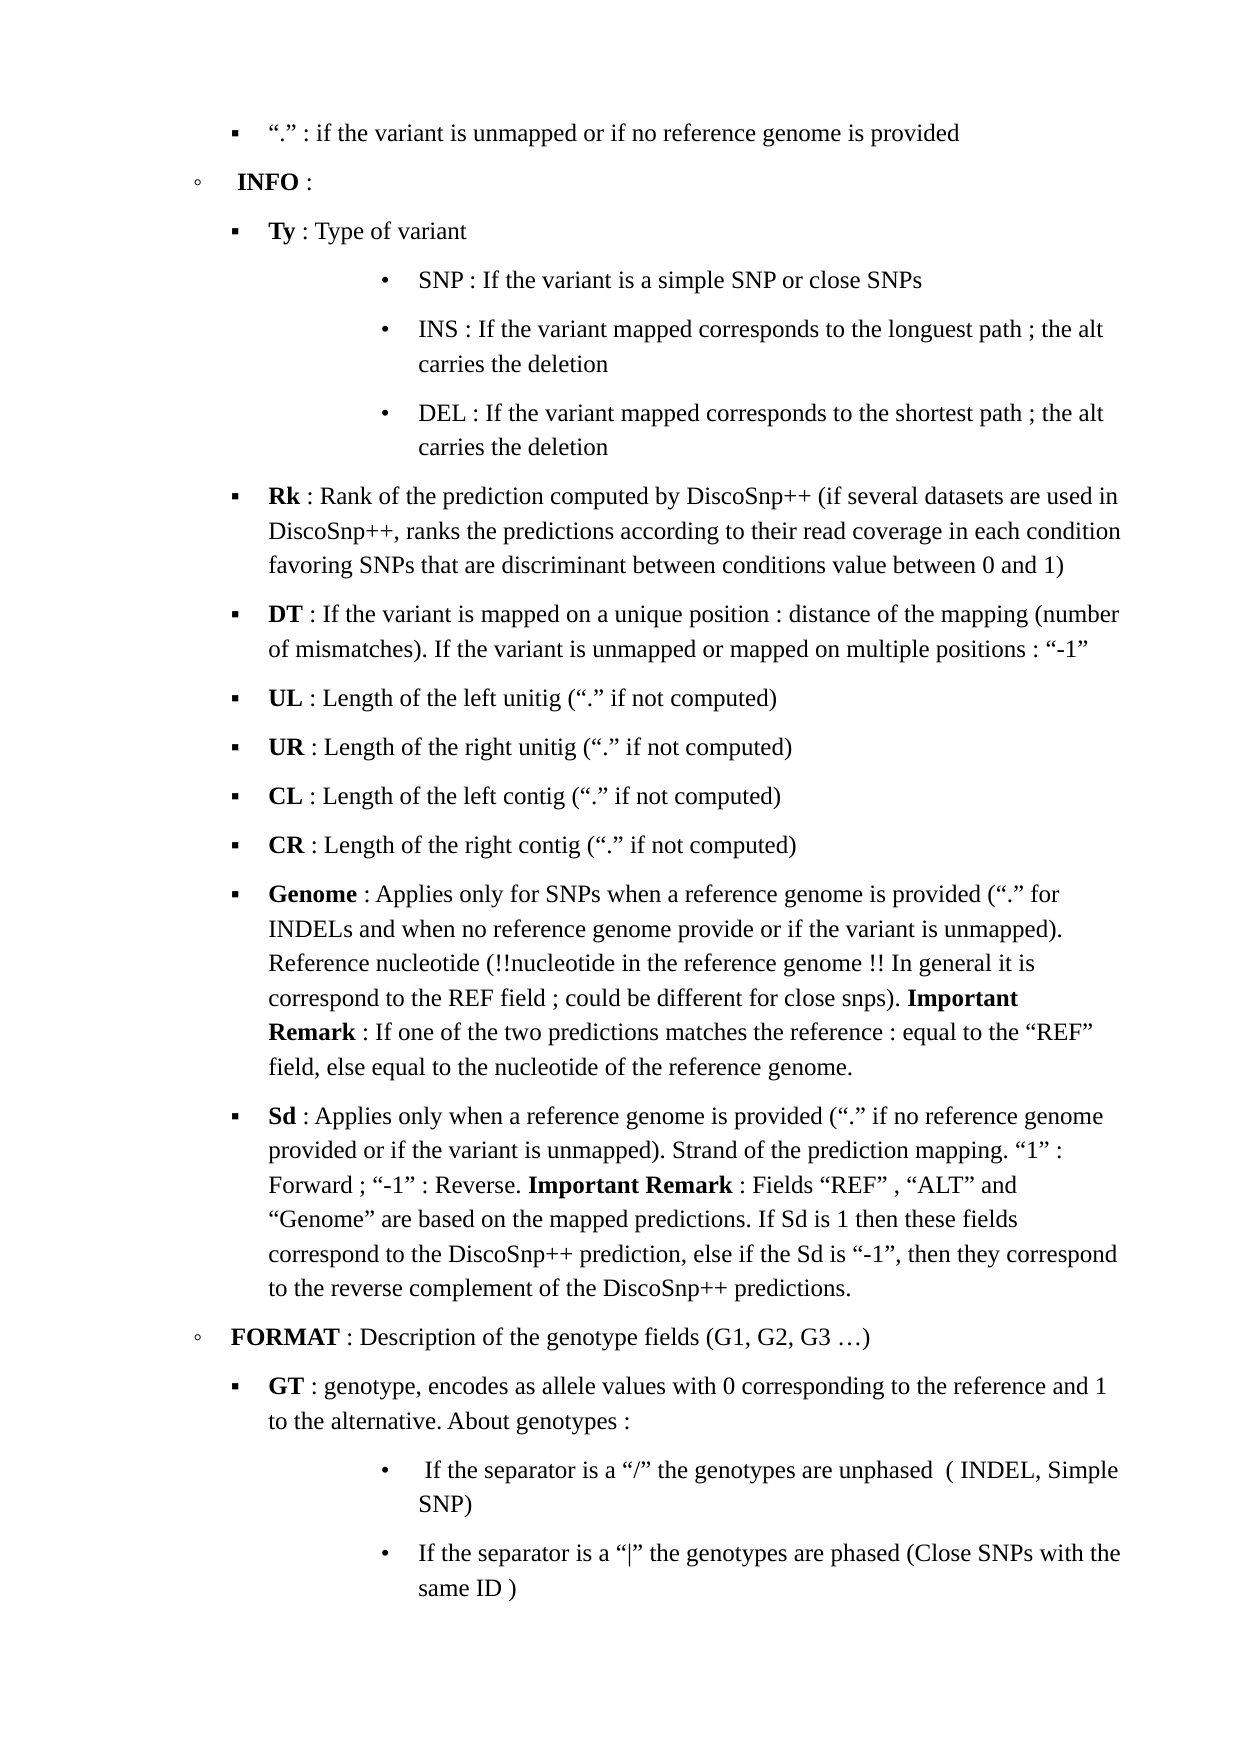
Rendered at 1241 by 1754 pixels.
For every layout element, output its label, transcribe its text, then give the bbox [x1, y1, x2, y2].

list FORMAT : Description of the genotype fields (G1, G2, G3 …) [193, 1322, 1122, 1351]
list If the separator is a “|” the genotypes are phased (Close SNPs with the same ID ) [381, 1538, 1122, 1602]
list Ty : Type of variant [231, 216, 1122, 245]
list DT : If the variant is mapped on a unique position : distance of the mapping (number of mismatches). If the variant is unmapped or mapped on multiple positions : “-1” [231, 599, 1122, 663]
list UL : Length of the left unitig (“.” if not computed) [231, 683, 1122, 712]
list Rk : Rank of the prediction computed by DiscoSnp++ (if several datasets are used in DiscoSnp++, ranks the predictions according to their read coverage in each condition favoring SNPs that are discriminant between conditions value between 0 and 1) [231, 481, 1122, 579]
list INS : If the variant mapped corresponds to the longuest path ; the alt carries the deletion [381, 314, 1122, 378]
list Sd : Applies only when a reference genome is provided (“.” if no reference genome provided or if the variant is unmapped). Strand of the prediction mapping. “1” : Forward ; “-1” : Reverse. Important Remark : Fields “REF” , “ALT” and “Genome” are based on the mapped predictions. If Sd is 1 then these fields correspond to the DiscoSnp++ prediction, else if the Sd is “-1”, then they correspond to the reverse complement of the DiscoSnp++ predictions. [231, 1101, 1122, 1302]
list UR : Length of the right unitig (“.” if not computed) [231, 732, 1122, 761]
list SNP : If the variant is a simple SNP or close SNPs [381, 265, 1122, 294]
list CL : Length of the left contig (“.” if not computed) [231, 781, 1122, 810]
list GT : genotype, encodes as allele values with 0 corresponding to the reference and 1 to the alternative. About genotypes : [231, 1371, 1122, 1434]
list Genome : Applies only for SNPs when a reference genome is provided (“.” for INDELs and when no reference genome provide or if the variant is unmapped). Reference nucleotide (!!nucleotide in the reference genome !! In general it is correspond to the REF field ; could be different for close snps). Important Remark : If one of the two predictions matches the reference : equal to the “REF” field, else equal to the nucleotide of the reference genome. [231, 879, 1122, 1080]
list “.” : if the variant is unmapped or if no reference genome is provided [231, 118, 1122, 147]
list DEL : If the variant mapped corresponds to the shortest path ; the alt carries the deletion [381, 398, 1122, 461]
list CR : Length of the right contig (“.” if not computed) [231, 830, 1122, 859]
list If the separator is a “/” the genotypes are unphased ( INDEL, Simple SNP) [381, 1455, 1122, 1518]
list INFO : [193, 167, 1122, 196]
